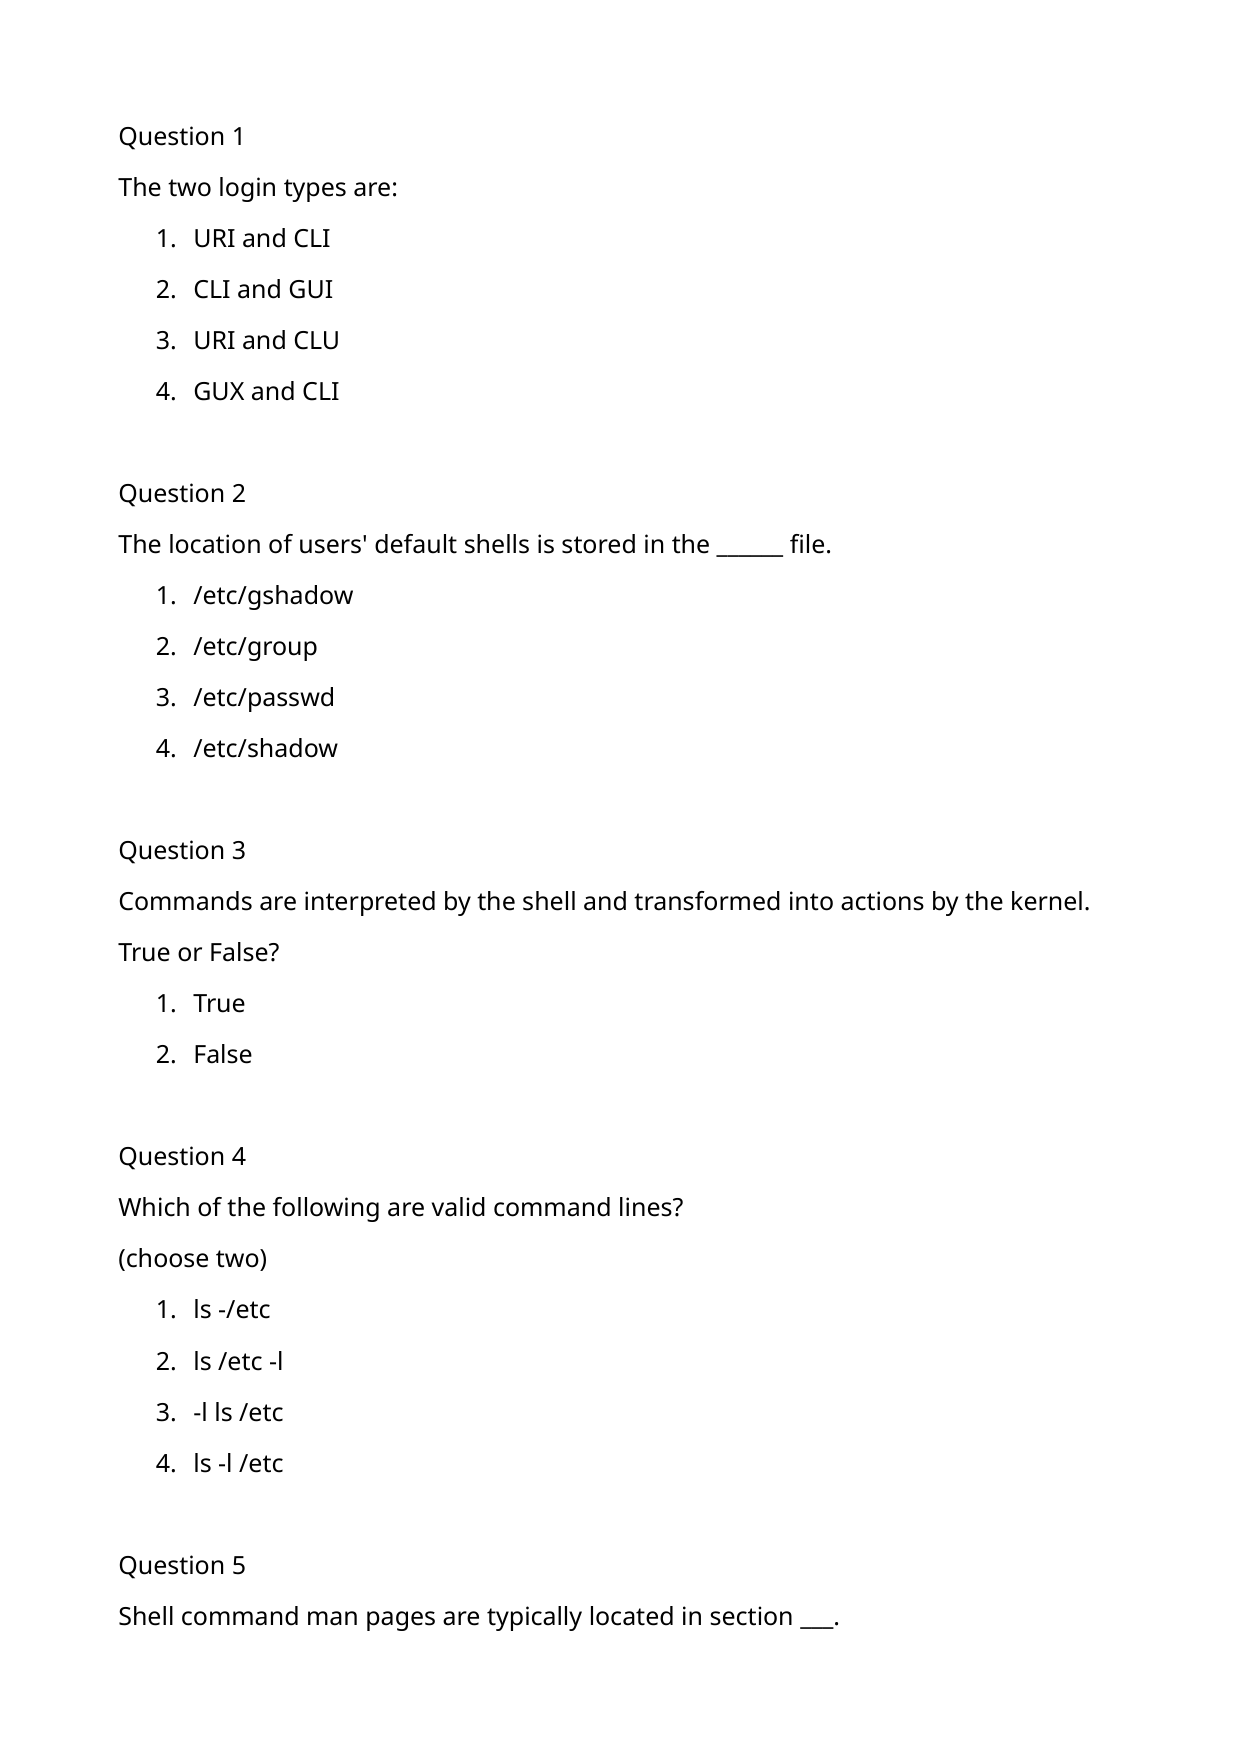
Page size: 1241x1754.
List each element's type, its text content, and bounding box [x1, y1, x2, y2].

list URI and CLI [156, 220, 1122, 254]
list ls -l /etc [156, 1445, 1122, 1479]
text Commands are interpreted by the shell and transformed into actions by the kernel. [118, 884, 1122, 918]
list /etc/passwd [156, 679, 1122, 714]
list GUX and CLI [156, 373, 1122, 407]
text Question 2 [118, 475, 1122, 509]
text True or False? [118, 935, 1122, 969]
list ls -/etc [156, 1292, 1122, 1326]
list /etc/shadow [156, 731, 1122, 765]
text Question 1 [118, 118, 1122, 152]
text (choose two) [118, 1241, 1122, 1275]
text Question 3 [118, 833, 1122, 867]
list False [156, 1037, 1122, 1071]
text The location of users' default shells is stored in the ______ file. [118, 526, 1122, 561]
list True [156, 986, 1122, 1020]
text Which of the following are valid command lines? [118, 1190, 1122, 1224]
list /etc/group [156, 628, 1122, 663]
list /etc/gshadow [156, 577, 1122, 612]
text The two login types are: [118, 169, 1122, 203]
list URI and CLU [156, 322, 1122, 356]
list -l ls /etc [156, 1394, 1122, 1428]
text Question 5 [118, 1547, 1122, 1581]
text Question 4 [118, 1139, 1122, 1173]
list ls /etc -l [156, 1343, 1122, 1377]
text Shell command man pages are typically located in section ___. [118, 1598, 1122, 1632]
list CLI and GUI [156, 271, 1122, 305]
